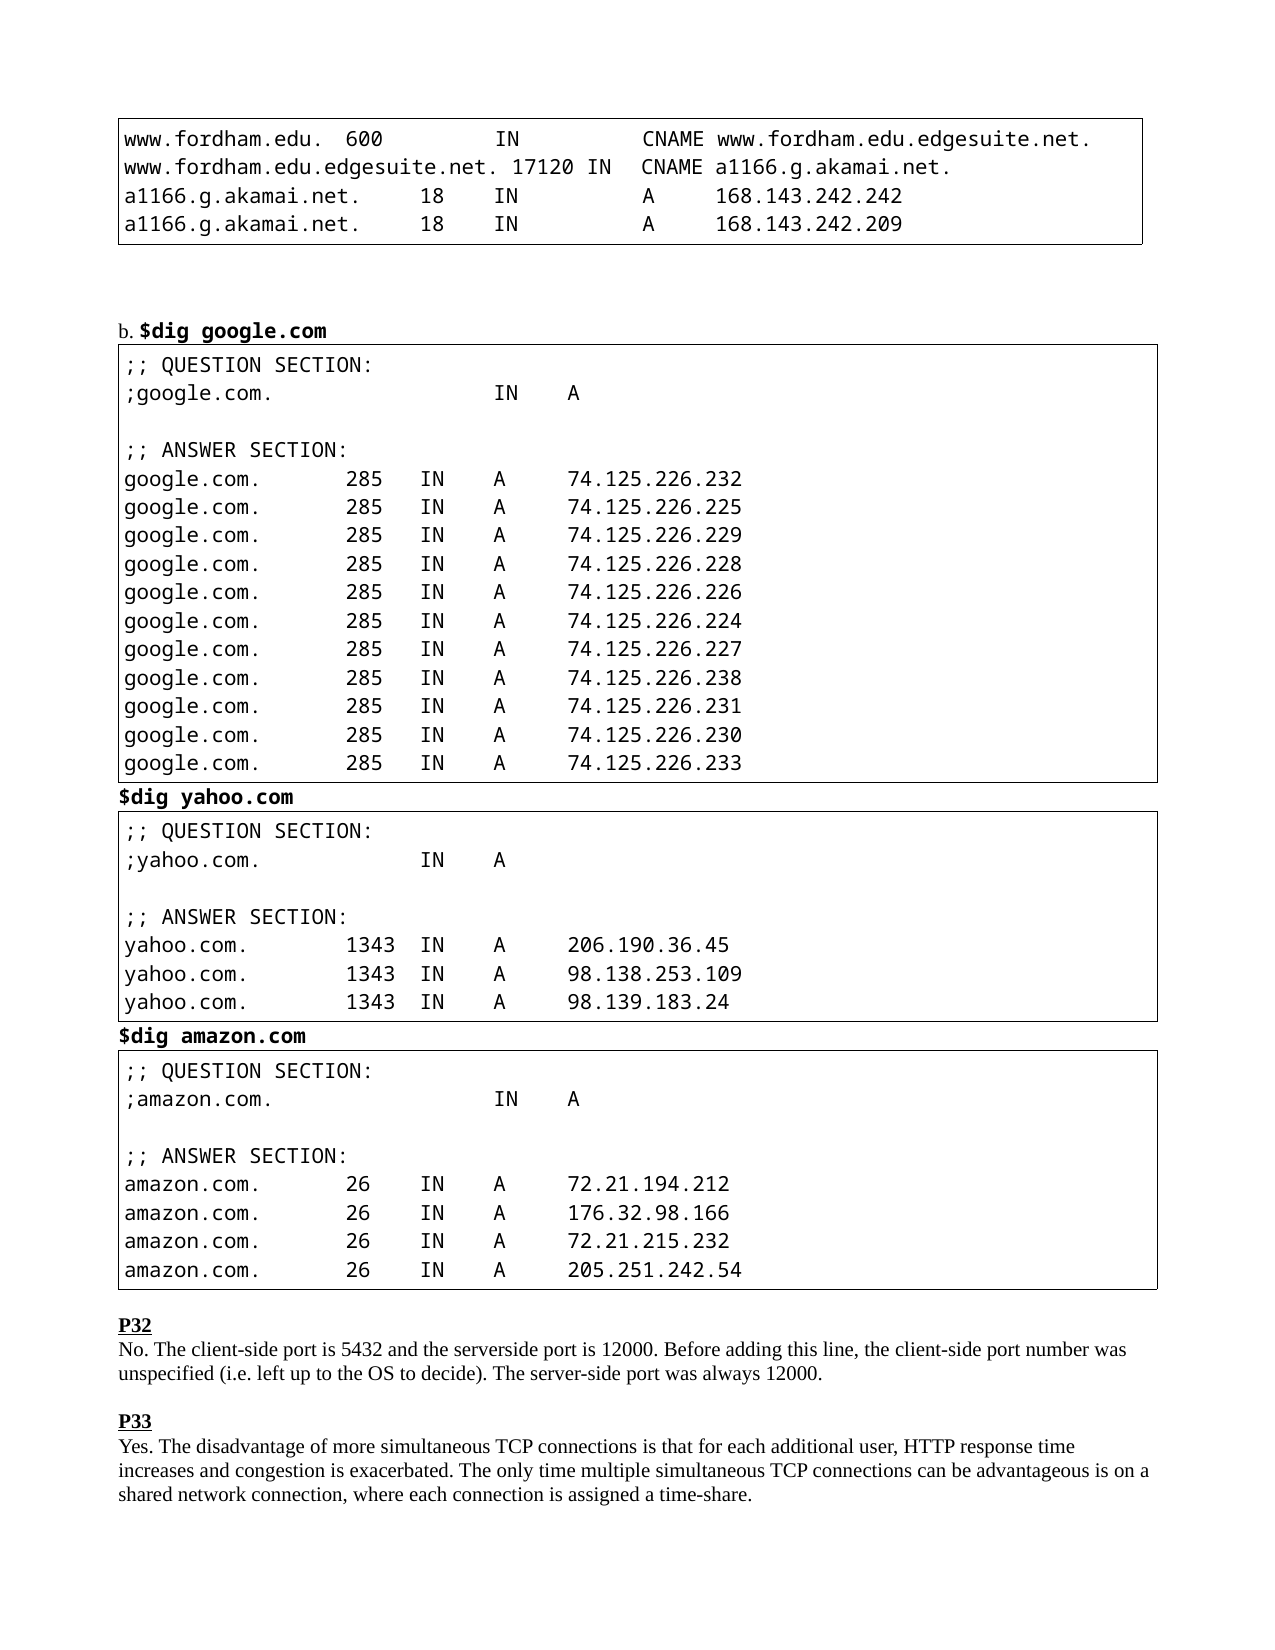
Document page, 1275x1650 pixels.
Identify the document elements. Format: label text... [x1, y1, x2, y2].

text $dig amazon.com [118, 1022, 1157, 1050]
text No. The client-side port is 5432 and the serverside port is 12000. Before adding this line, the client-side port number was unspecified (i.e. left up to the OS to decide). The server-side port was always 12000. [118, 1337, 1157, 1385]
table_header ;; QUESTION SECTION: ;amazon.com. IN A ;; ANSWER SECTION: amazon.com. 26 IN A 72.21.194.212 amazon.com. 26 IN A 176.32.98.166 amazon.com. 26 IN A 72.21.215.232 amazon.com. 26 IN A 205.251.242.54 [119, 1051, 1157, 1289]
table_header ;; QUESTION SECTION: ;yahoo.com. IN A ;; ANSWER SECTION: yahoo.com. 1343 IN A 206.190.36.45 yahoo.com. 1343 IN A 98.138.253.109 yahoo.com. 1343 IN A 98.139.183.24 [119, 812, 1157, 1021]
table_header www.fordham.edu. 600 IN CNAME www.fordham.edu.edgesuite.net. www.fordham.edu.edgesuite.net. 17120 IN CNAME a1166.g.akamai.net. a1166.g.akamai.net. 18 IN A 168.143.242.242 a1166.g.akamai.net. 18 IN A 168.143.242.209 [119, 119, 1142, 243]
text P33 [118, 1409, 1157, 1433]
text $dig yahoo.com [118, 783, 1157, 811]
text P32 [118, 1313, 1157, 1337]
text b. $dig google.com [118, 316, 1157, 344]
table_header ;; QUESTION SECTION: ;google.com. IN A ;; ANSWER SECTION: google.com. 285 IN A 74.125.226.232 google.com. 285 IN A 74.125.226.225 google.com. 285 IN A 74.125.226.229 google.com. 285 IN A 74.125.226.228 google.com. 285 IN A 74.125.226.226 google.com. 285 IN A 74.125.226.224 google.com. 285 IN A 74.125.226.227 google.com. 285 IN A 74.125.226.238 google.com. 285 IN A 74.125.226.231 google.com. 285 IN A 74.125.226.230 google.com. 285 IN A 74.125.226.233 [119, 345, 1157, 782]
text Yes. The disadvantage of more simultaneous TCP connections is that for each additional user, HTTP response time increases and congestion is exacerbated. The only time multiple simultaneous TCP connections can be advantageous is on a shared network connection, where each connection is assigned a time-share. [118, 1433, 1157, 1506]
